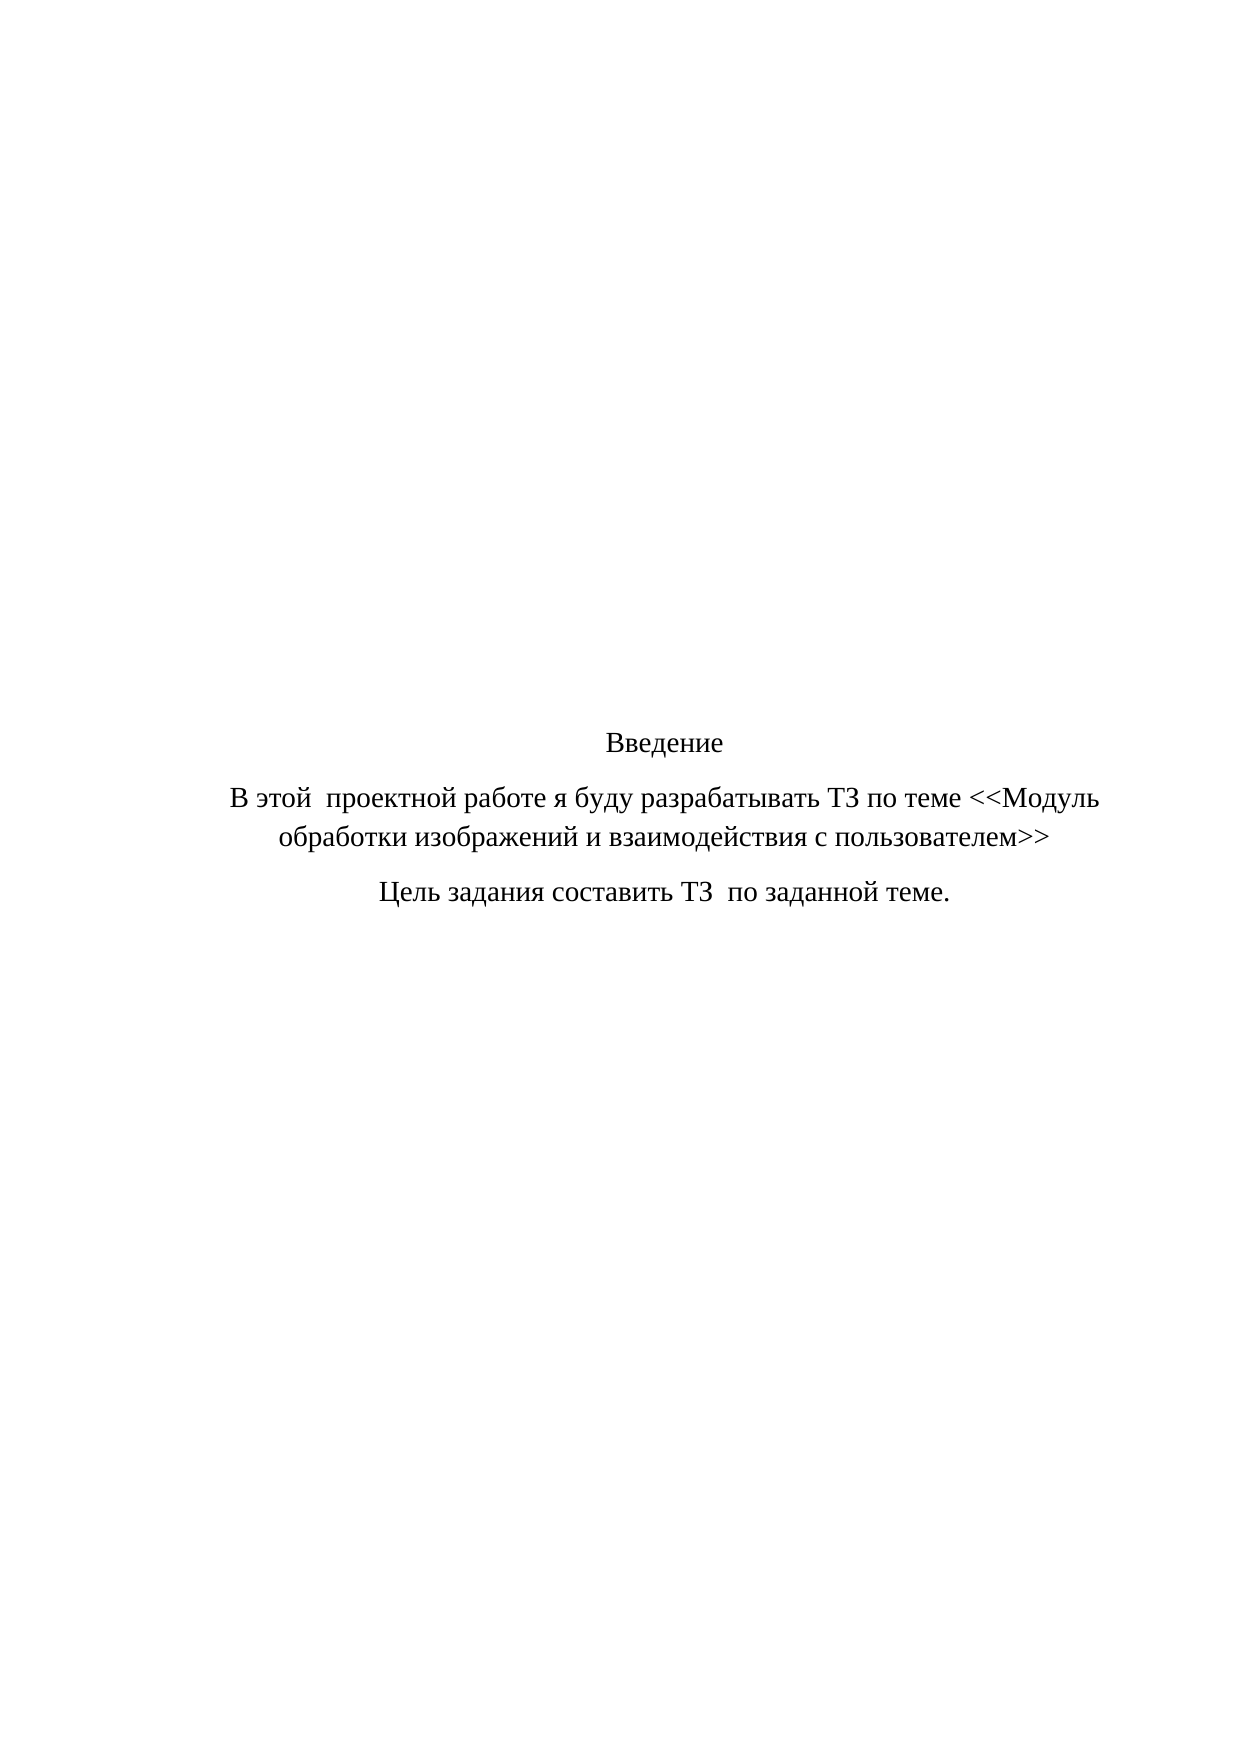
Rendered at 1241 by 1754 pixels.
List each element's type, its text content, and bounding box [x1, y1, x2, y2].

text Цель задания составить ТЗ по заданной теме. [177, 874, 1152, 908]
text Введение [177, 725, 1152, 759]
text В этой проектной работе я буду разрабатывать ТЗ по теме <<Модуль обработки изображений и взаимодействия с пользователем>> [177, 781, 1152, 853]
